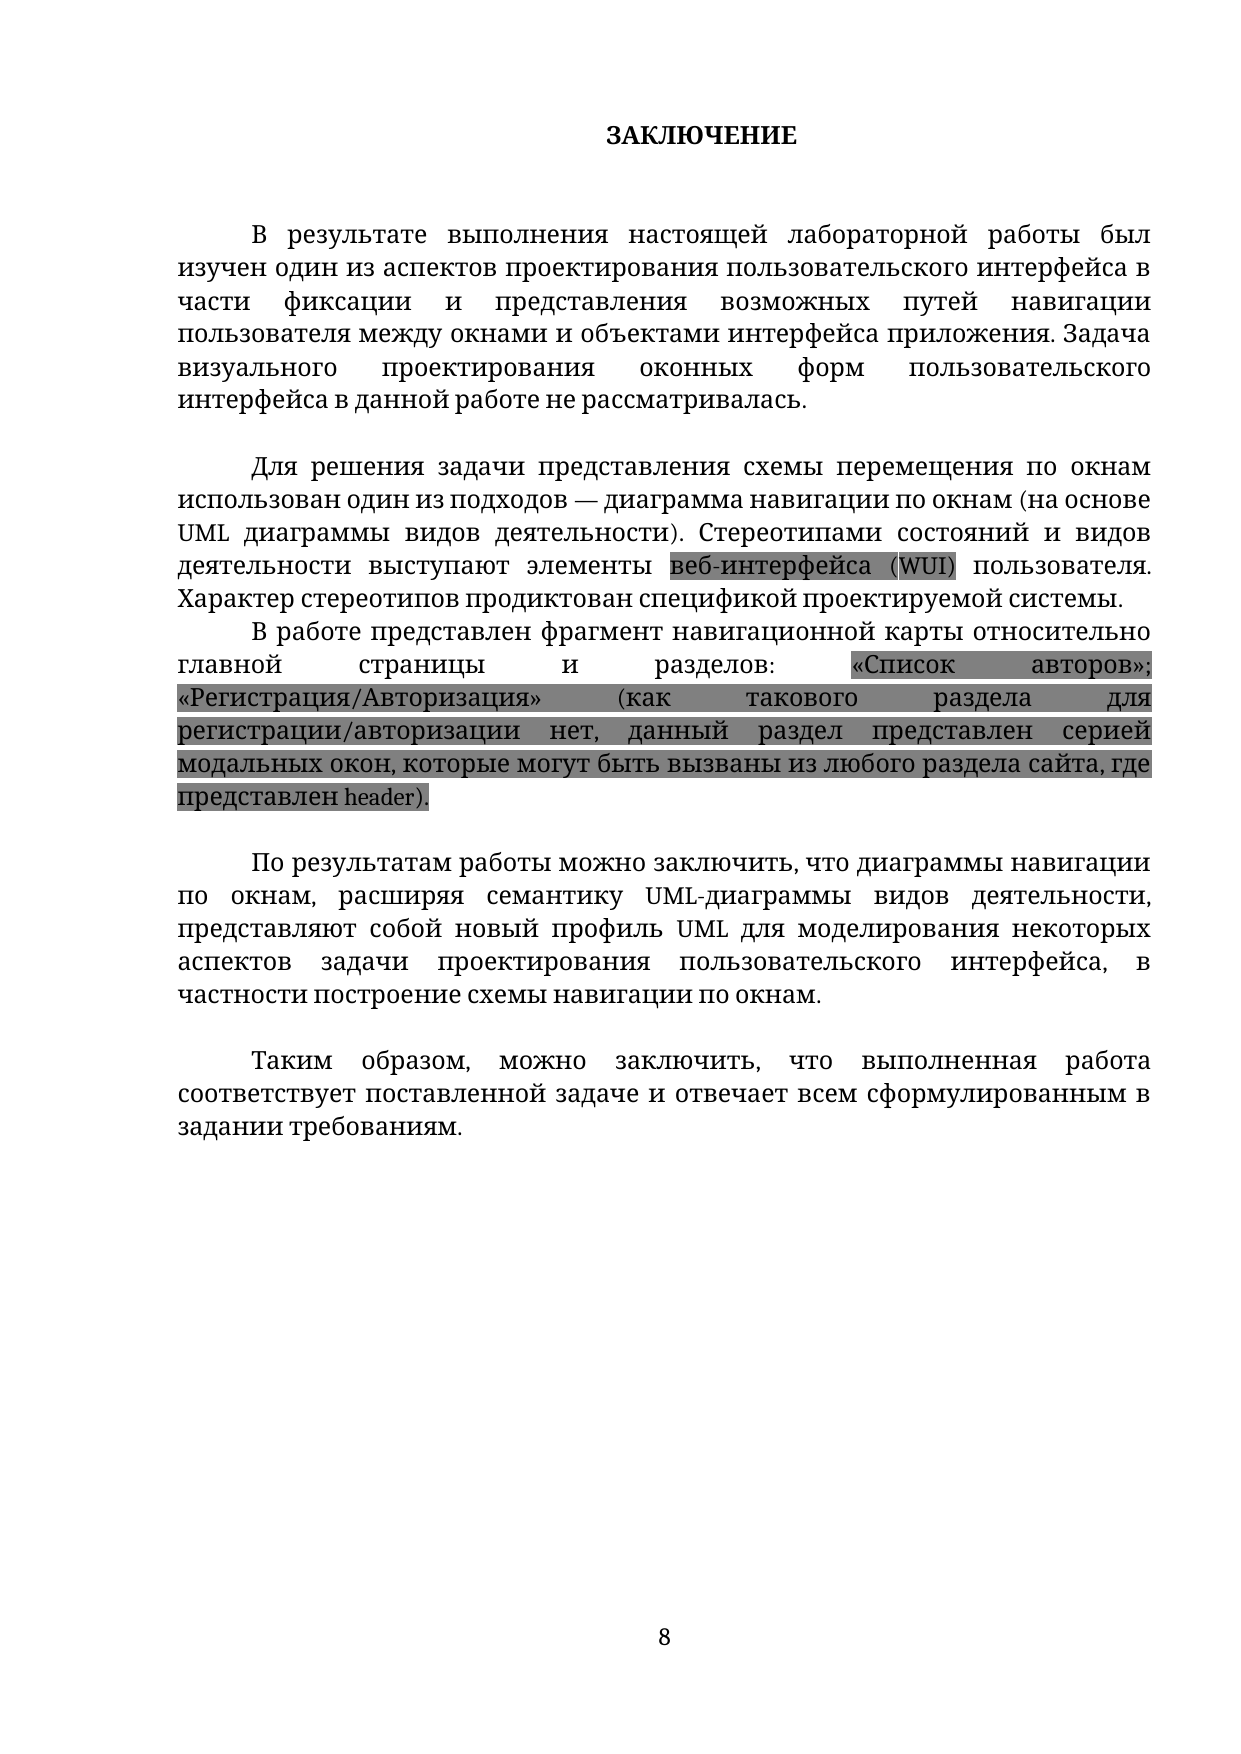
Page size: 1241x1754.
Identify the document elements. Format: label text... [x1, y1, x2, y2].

text Таким образом, можно заключить, что выполненная работа соответствует поставленной задаче и отвечает всем сформулированным в задании требованиям. [177, 1047, 1152, 1142]
text В результате выполнения настоящей лабораторной работы был изучен один из аспектов проектирования пользовательского интерфейса в части фиксации и представления возможных путей навигации пользователя между окнами и объектами интерфейса приложения. Задача визуального проектирования оконных форм пользовательского интерфейса в данной работе не рассматривалась. [177, 221, 1152, 415]
text Для решения задачи представления схемы перемещения по окнам использован один из подходов — диаграмма навигации по окнам (на основе UML диаграммы видов деятельности). Стереотипами состояний и видов деятельности выступают элементы веб-интерфейса (WUI) пользователя. Характер стереотипов продиктован спецификой проектируемой системы. [177, 452, 1152, 613]
text В работе представлен фрагмент навигационной карты относительно главной страницы и разделов: «Список авторов»; «Регистрация/Авторизация» (как такового раздела для регистрации/авторизации нет, данный раздел представлен серией модальных окон, которые могут быть вызваны из любого раздела сайта, где представлен header). [177, 618, 1152, 811]
text ЗАКЛЮЧЕНИЕ [251, 122, 1152, 151]
text По результатам работы можно заключить, что диаграммы навигации по окнам, расширяя семантику UML-диаграммы видов деятельности, представляют собой новый профиль UML для моделирования некоторых аспектов задачи проектирования пользовательского интерфейса, в частности построение схемы навигации по окнам. [177, 849, 1152, 1009]
